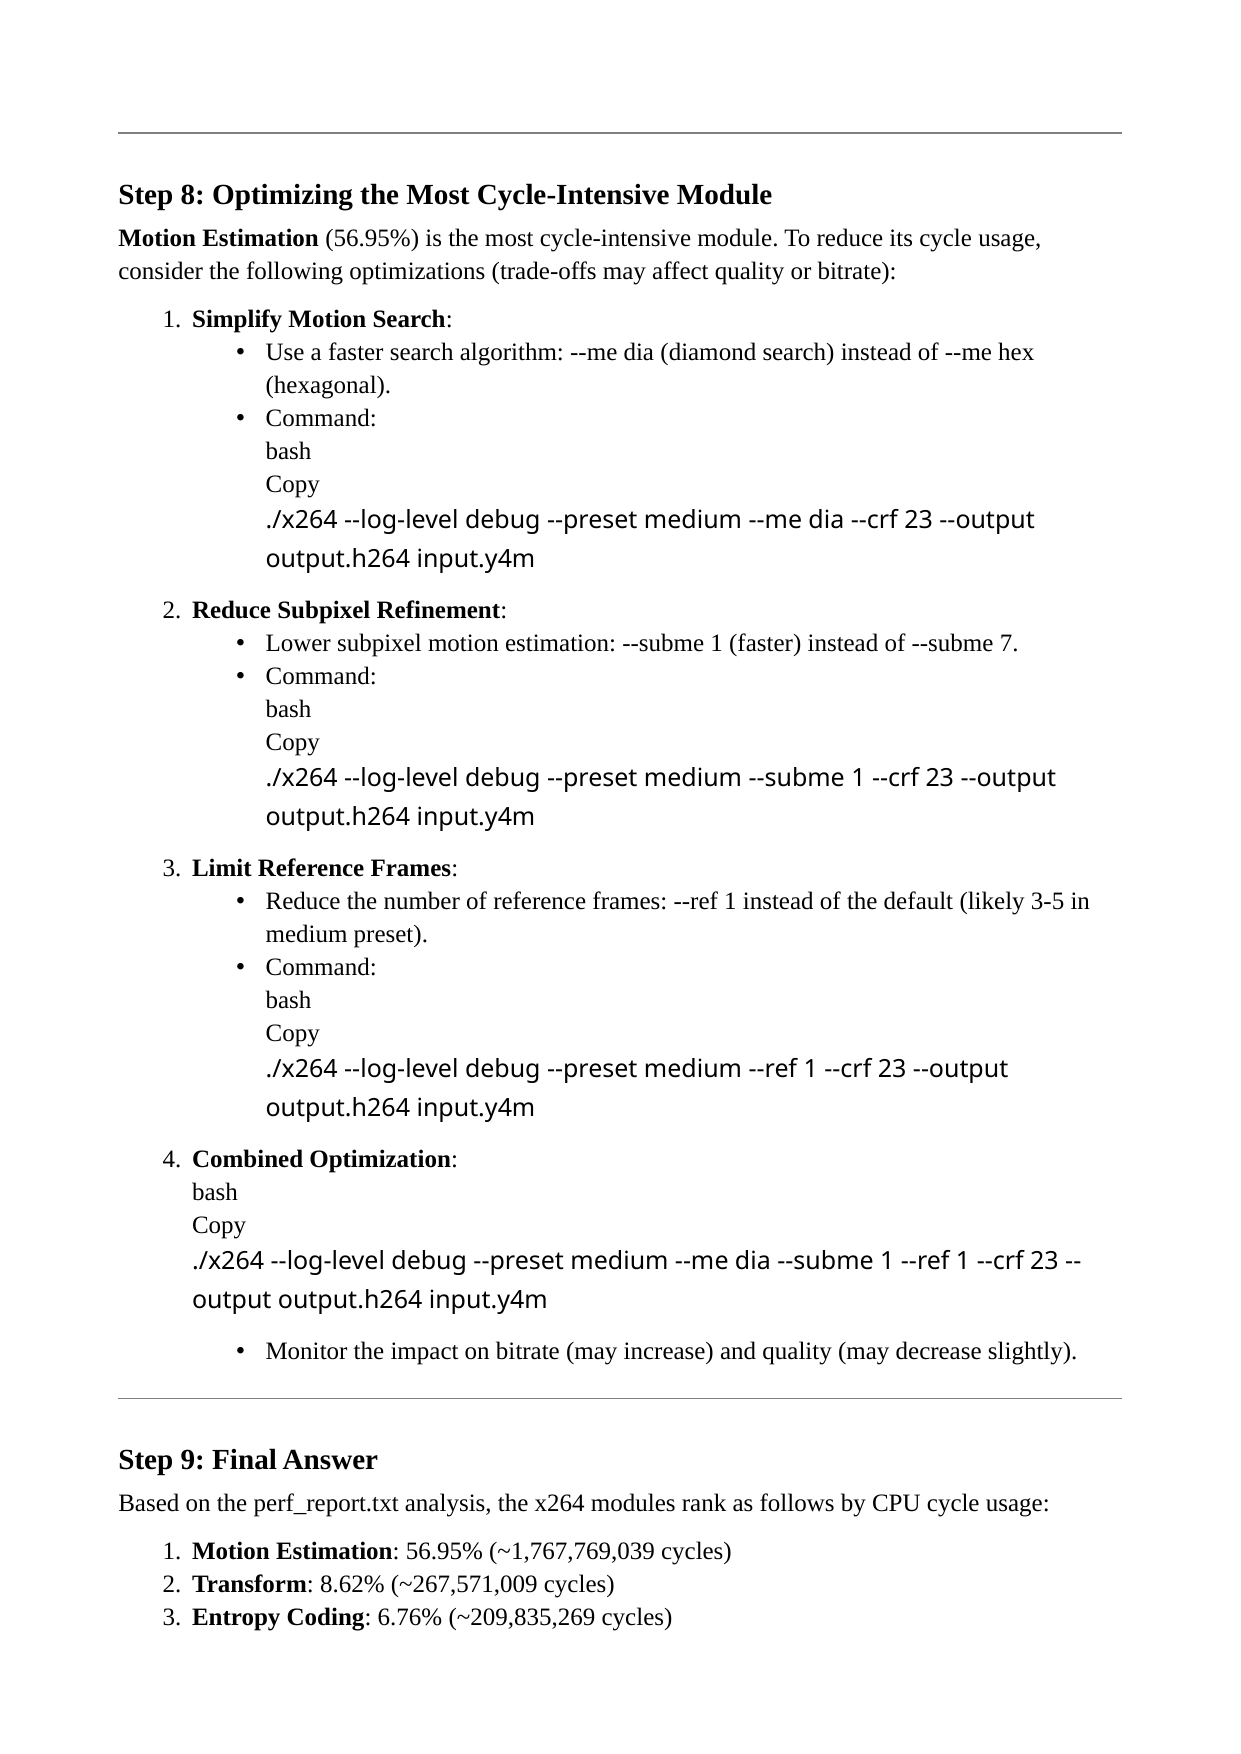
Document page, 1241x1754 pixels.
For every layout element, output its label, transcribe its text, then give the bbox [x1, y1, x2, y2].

list Entropy Coding: 6.76% (~209,835,269 cycles) [162, 1602, 1122, 1631]
list Monitor the impact on bitrate (may increase) and quality (may decrease slightly). [236, 1336, 1122, 1364]
list Copy [236, 469, 1122, 497]
list Reduce Subpixel Refinement: [162, 595, 1122, 623]
list Simplify Motion Search: [162, 304, 1122, 332]
text Motion Estimation (56.95%) is the most cycle-intensive module. To reduce its cycle usage, consider the following optimizations (trade-offs may affect quality or bitrate): [118, 223, 1122, 285]
list ./x264 --log-level debug --preset medium --subme 1 --crf 23 --output output.h264 input.y4m [236, 760, 1122, 833]
list bash [236, 985, 1122, 1013]
list bash [236, 436, 1122, 464]
list ./x264 --log-level debug --preset medium --ref 1 --crf 23 --output output.h264 input.y4m [236, 1051, 1122, 1124]
list ./x264 --log-level debug --preset medium --me dia --subme 1 --ref 1 --crf 23 --output output.h264 input.y4m [162, 1243, 1122, 1316]
subtitle Step 9: Final Answer [118, 1442, 1122, 1476]
list Command: [236, 661, 1122, 689]
text Based on the perf_report.txt analysis, the x264 modules rank as follows by CPU cycle usage: [118, 1488, 1122, 1517]
list Reduce the number of reference frames: --ref 1 instead of the default (likely 3-5 in medium preset). [236, 886, 1122, 947]
list Transform: 8.62% (~267,571,009 cycles) [162, 1569, 1122, 1598]
list Copy [236, 727, 1122, 756]
list bash [162, 1177, 1122, 1206]
list Use a faster search algorithm: --me dia (diamond search) instead of --me hex (hexagonal). [236, 337, 1122, 398]
list Limit Reference Frames: [162, 853, 1122, 881]
list Combined Optimization: [162, 1144, 1122, 1172]
list Copy [162, 1210, 1122, 1238]
list ./x264 --log-level debug --preset medium --me dia --crf 23 --output output.h264 input.y4m [236, 502, 1122, 575]
subtitle Step 8: Optimizing the Most Cycle-Intensive Module [118, 177, 1122, 211]
list Motion Estimation: 56.95% (~1,767,769,039 cycles) [162, 1536, 1122, 1564]
list Command: [236, 403, 1122, 431]
list Lower subpixel motion estimation: --subme 1 (faster) instead of --subme 7. [236, 628, 1122, 656]
list bash [236, 694, 1122, 722]
list Copy [236, 1018, 1122, 1047]
list Command: [236, 952, 1122, 981]
